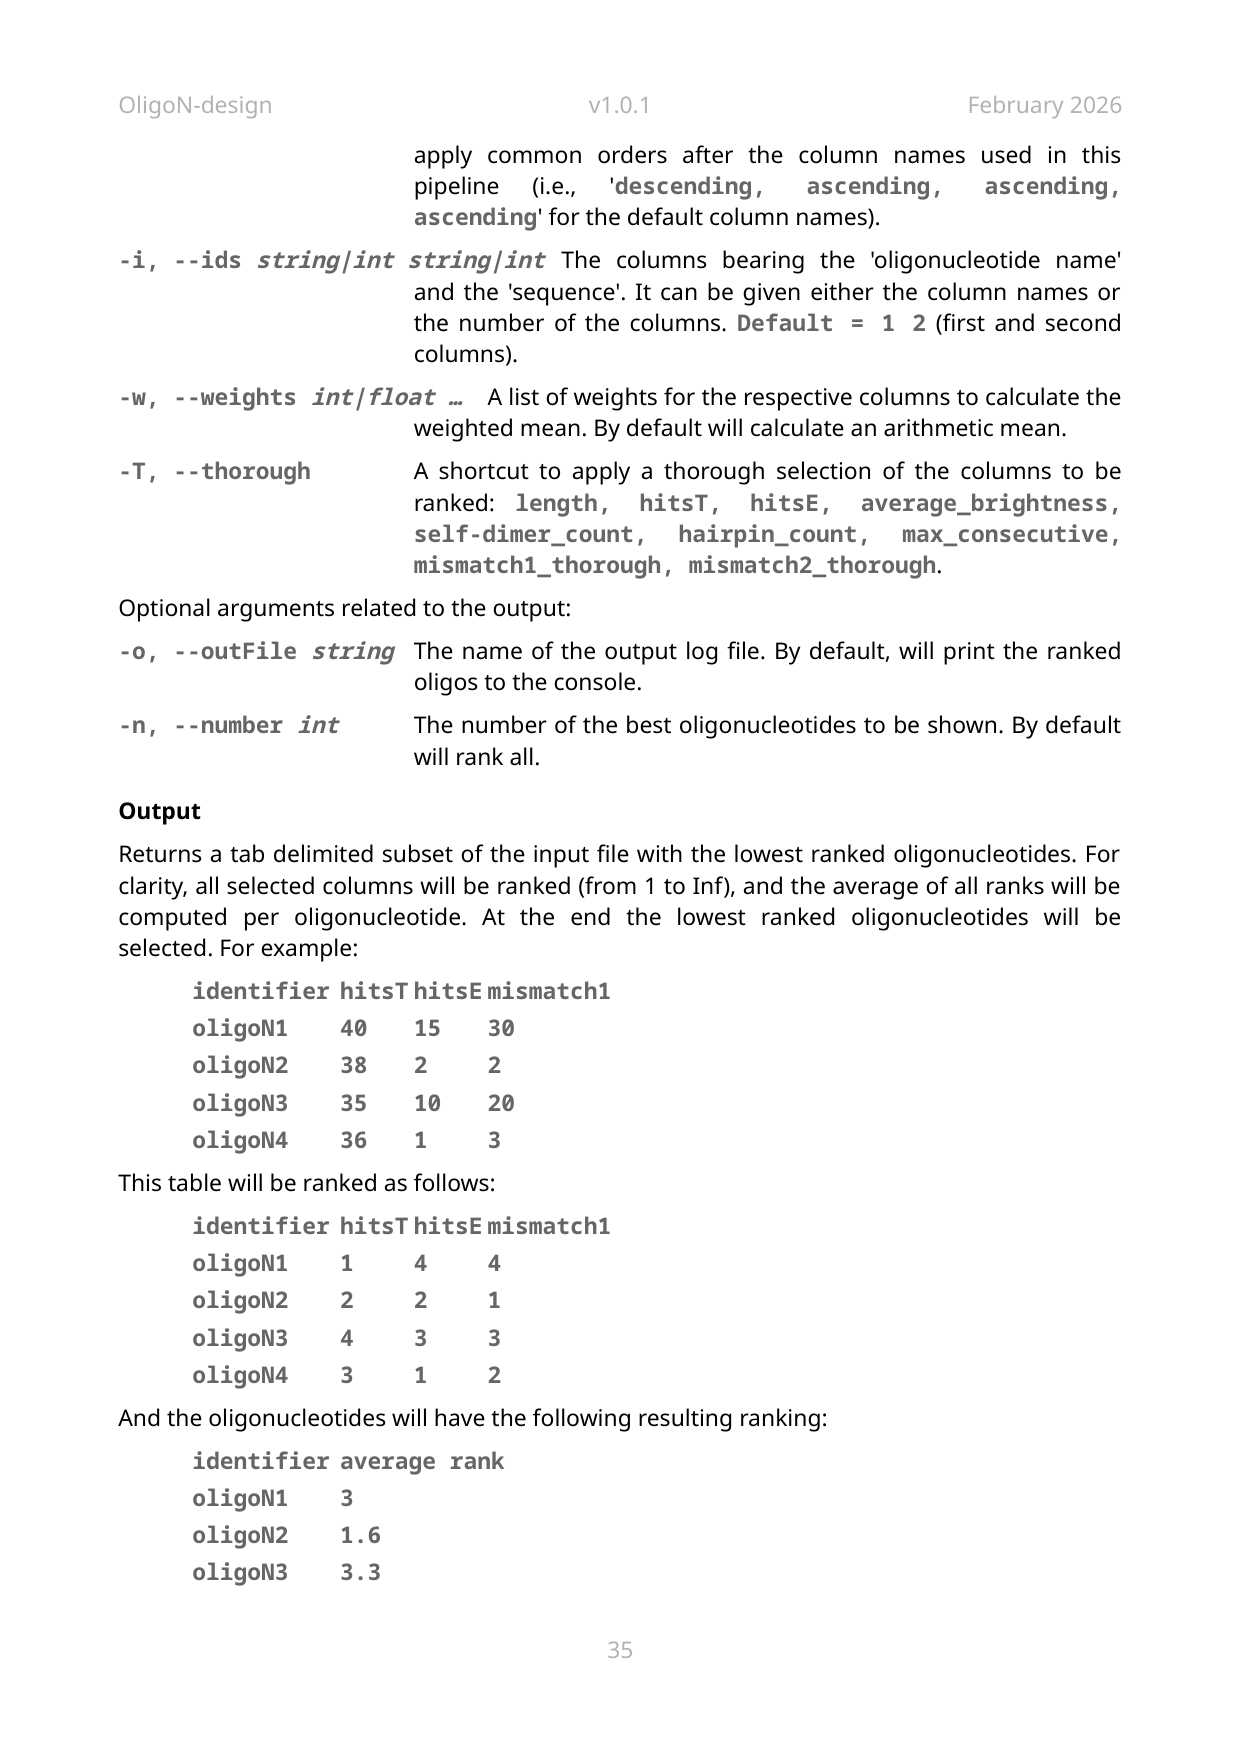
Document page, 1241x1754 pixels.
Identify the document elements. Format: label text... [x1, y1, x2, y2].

text oligoN3 4 3 3 [118, 1321, 1122, 1353]
text oligoN2 1.6 [118, 1519, 1122, 1550]
text identifier hitsT hitsE mismatch1 [118, 1210, 1122, 1241]
text oligoN4 3 1 2 [118, 1359, 1122, 1390]
text -i, --ids string|int string|int The columns bearing the 'oligonucleotide name' and the 'sequence'. It can be given either the column names or the number of the columns. Default = 1 2 (first and second columns). [118, 244, 1122, 369]
text oligoN4 36 1 3 [118, 1124, 1122, 1155]
text -n, --number int The number of the best oligonucleotides to be shown. By default will rank all. [118, 709, 1122, 772]
text oligoN3 3.3 [118, 1556, 1122, 1587]
text oligoN1 40 15 30 [118, 1012, 1122, 1043]
text And the oligonucleotides will have the following resulting ranking: [118, 1402, 1122, 1433]
text Output [118, 795, 1122, 827]
text Optional arguments related to the output: [118, 592, 1122, 623]
text oligoN1 3 [118, 1482, 1122, 1513]
text identifier average rank [118, 1445, 1122, 1476]
text -T, --thorough A shortcut to apply a thorough selection of the columns to be ranked: length, hitsT, hitsE, average_brightness, self-dimer_count, hairpin_count, max_consecutive, mismatch1_thorough, mismatch2_thorough. [118, 455, 1122, 580]
text oligoN2 38 2 2 [118, 1049, 1122, 1081]
text -w, --weights int|float … A list of weights for the respective columns to calculate the weighted mean. By default will calculate an arithmetic mean. [118, 381, 1122, 443]
text Returns a tab delimited subset of the input file with the lowest ranked oligonucleotides. For clarity, all selected columns will be ranked (from 1 to Inf), and the average of all ranks will be computed per oligonucleotide. At the end the lowest ranked oligonucleotides will be selected. For example: [118, 838, 1122, 963]
text oligoN2 2 2 1 [118, 1284, 1122, 1316]
text This table will be ranked as follows: [118, 1167, 1122, 1198]
text identifier hitsT hitsE mismatch1 [118, 975, 1122, 1006]
text oligoN1 1 4 4 [118, 1247, 1122, 1278]
text -o, --outFile string The name of the output log file. By default, will print the ranked oligos to the console. [118, 635, 1122, 697]
text apply common orders after the column names used in this pipeline (i.e., 'descending, ascending, ascending, ascending' for the default column names). [118, 139, 1122, 232]
text oligoN3 35 10 20 [118, 1087, 1122, 1118]
